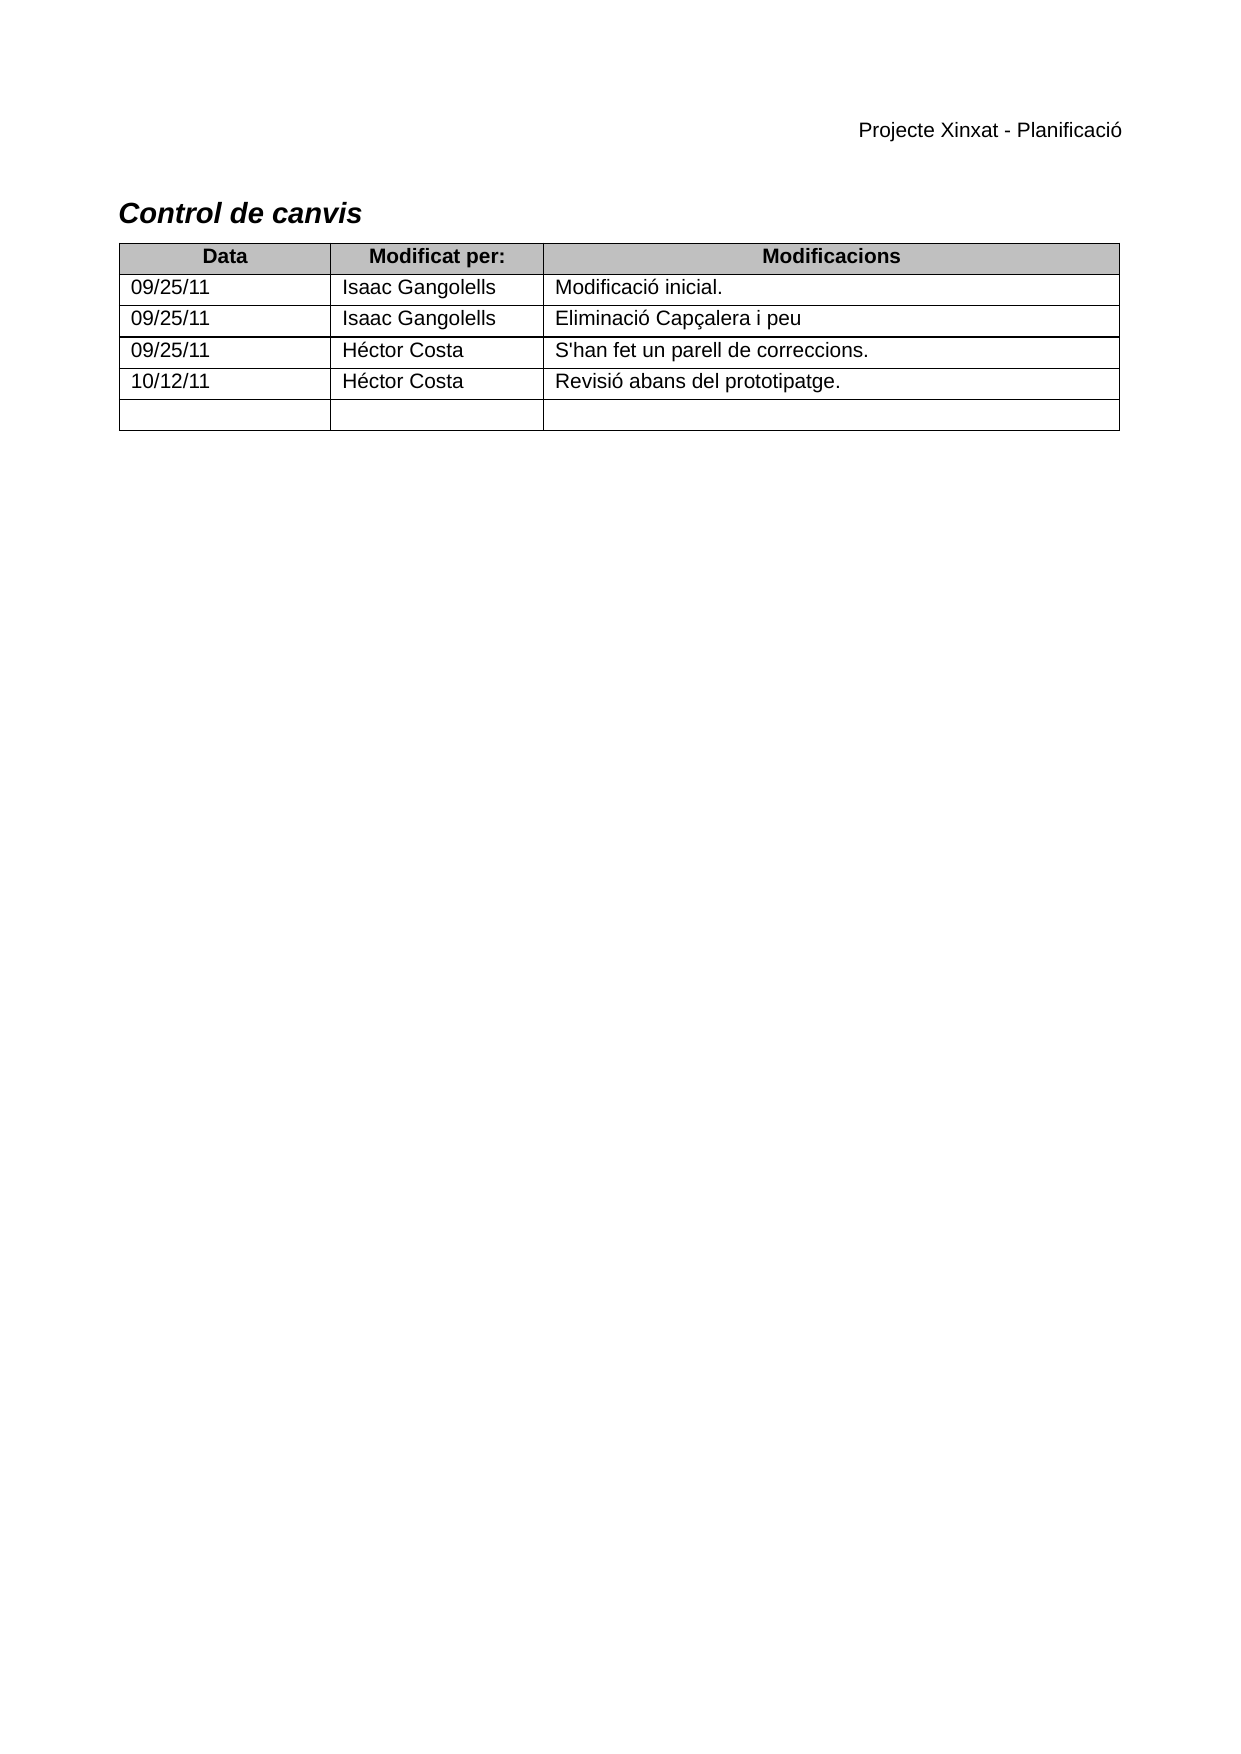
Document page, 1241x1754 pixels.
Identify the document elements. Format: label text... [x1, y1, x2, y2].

table_cell Eliminació Capçalera i peu [544, 306, 1119, 336]
table_cell [120, 400, 330, 430]
table_cell Revisió abans del prototipatge. [544, 369, 1119, 399]
table_cell 25/09/11 [120, 275, 330, 305]
table_cell Isaac Gangolells [331, 275, 543, 305]
table_cell [544, 400, 1119, 430]
table_header Modificat per: [331, 244, 543, 274]
table_cell 25/09/11 [120, 306, 330, 336]
table_cell 25/09/11 [120, 338, 330, 368]
table_cell 12/10/11 [120, 369, 330, 399]
table_cell Héctor Costa [331, 338, 543, 368]
table_header Modificacions [544, 244, 1119, 274]
subtitle Control de canvis [118, 197, 1122, 230]
table_cell Héctor Costa [331, 369, 543, 399]
table_cell S'han fet un parell de correccions. [544, 338, 1119, 368]
table_cell Modificació inicial. [544, 275, 1119, 305]
table_cell [331, 400, 543, 430]
table_header Data [120, 244, 330, 274]
table_cell Isaac Gangolells [331, 306, 543, 336]
